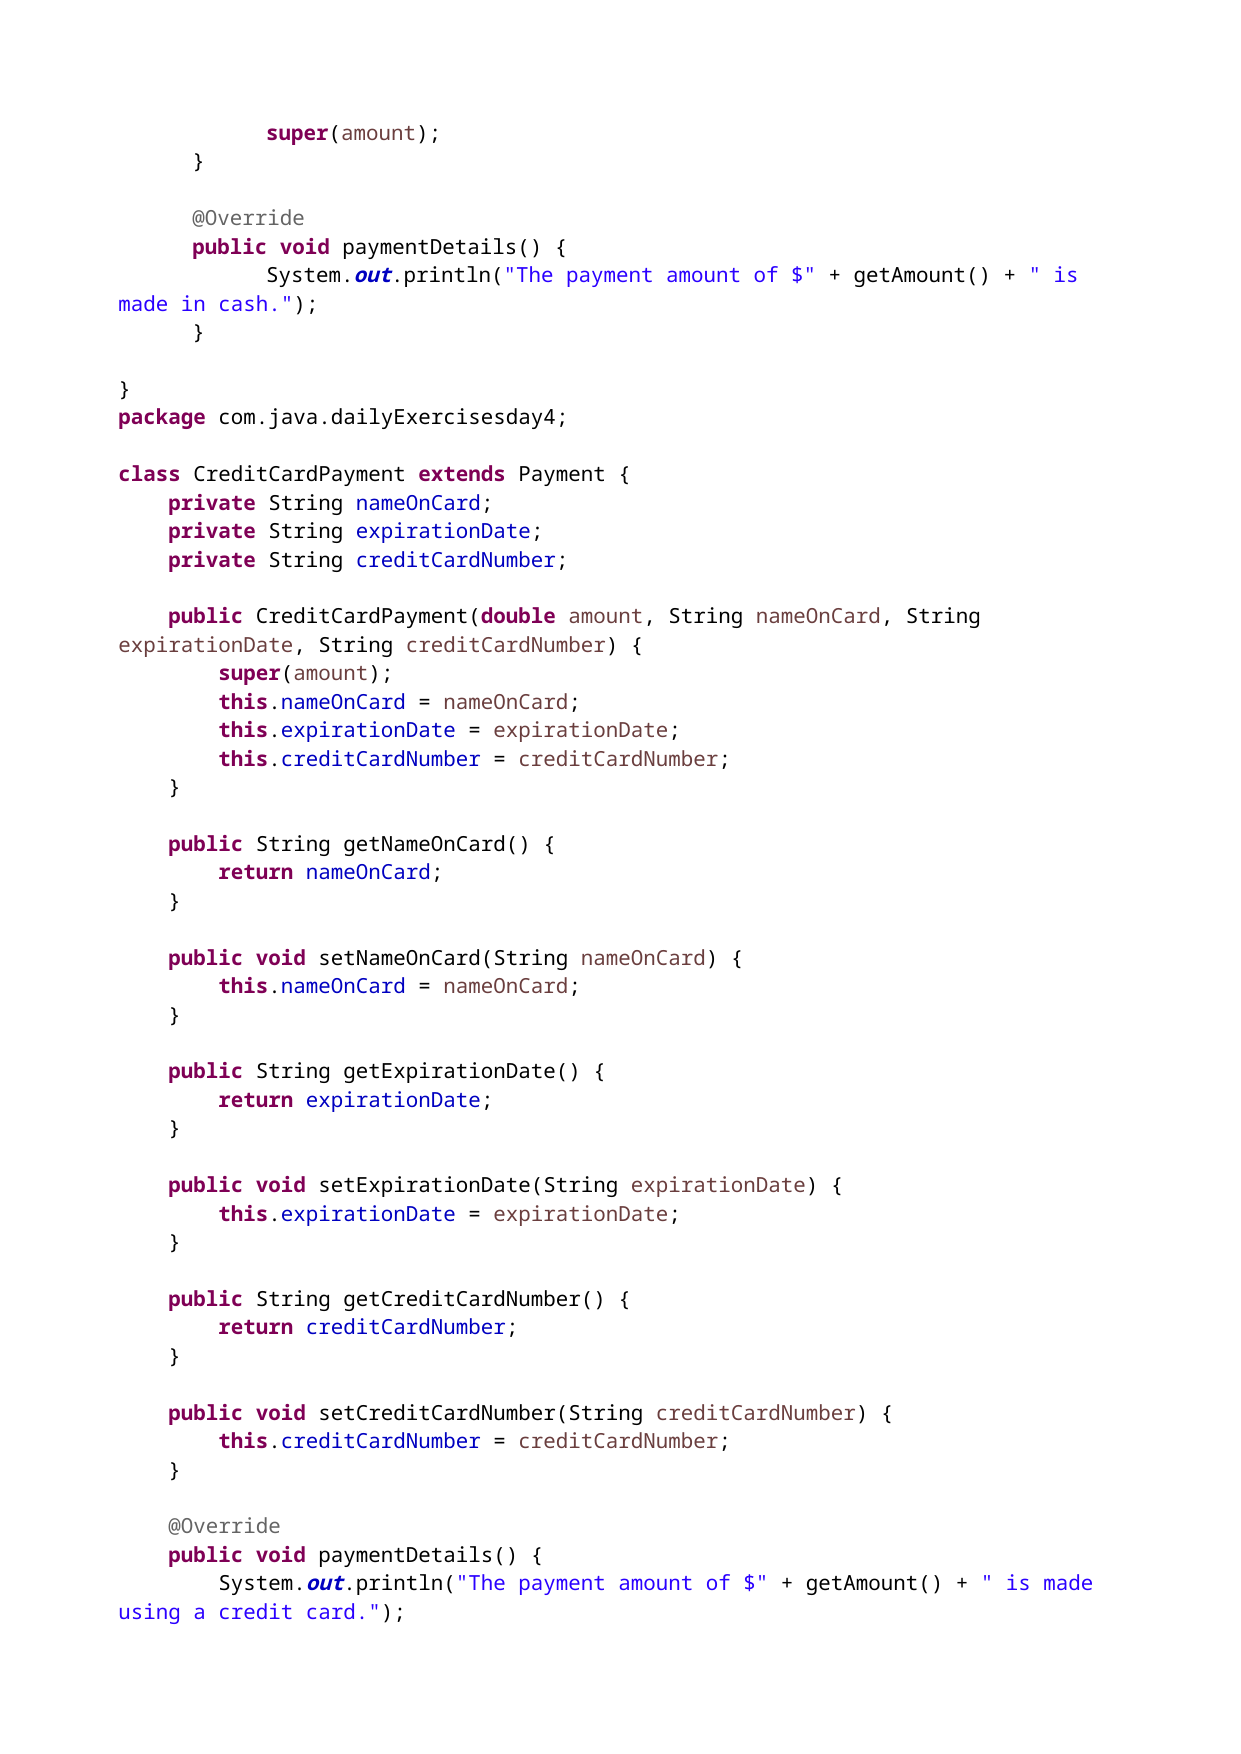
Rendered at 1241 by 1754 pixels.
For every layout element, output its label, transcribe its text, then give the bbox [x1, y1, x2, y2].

text } [118, 1455, 1122, 1483]
text @Override [118, 1512, 1122, 1540]
text public CreditCardPayment(double amount, String nameOnCard, String expirationDate, String creditCardNumber) { [118, 602, 1122, 658]
text private String expirationDate; [118, 516, 1122, 545]
text public void paymentDetails() { [118, 232, 1122, 260]
text @Override [118, 203, 1122, 232]
text public String getNameOnCard() { [118, 829, 1122, 857]
text super(amount); [118, 118, 1122, 147]
text } [118, 772, 1122, 801]
text return creditCardNumber; [118, 1312, 1122, 1341]
text public String getExpirationDate() { [118, 1057, 1122, 1085]
text class CreditCardPayment extends Payment { [118, 459, 1122, 488]
text } [118, 1113, 1122, 1142]
text package com.java.dailyExercisesday4; [118, 402, 1122, 431]
text } [118, 1000, 1122, 1028]
text } [118, 147, 1122, 175]
text this.nameOnCard = nameOnCard; [118, 971, 1122, 1000]
text this.expirationDate = expirationDate; [118, 715, 1122, 744]
text return expirationDate; [118, 1085, 1122, 1113]
text public void paymentDetails() { [118, 1540, 1122, 1568]
text } [118, 1227, 1122, 1256]
text this.expirationDate = expirationDate; [118, 1199, 1122, 1227]
text System.out.println("The payment amount of $" + getAmount() + " is made in cash."); [118, 260, 1122, 317]
text super(amount); [118, 658, 1122, 687]
text private String creditCardNumber; [118, 545, 1122, 573]
text } [118, 317, 1122, 346]
text private String nameOnCard; [118, 488, 1122, 516]
text } [118, 374, 1122, 402]
text public void setCreditCardNumber(String creditCardNumber) { [118, 1398, 1122, 1426]
text return nameOnCard; [118, 857, 1122, 886]
text this.nameOnCard = nameOnCard; [118, 687, 1122, 715]
text public void setNameOnCard(String nameOnCard) { [118, 943, 1122, 971]
text } [118, 1341, 1122, 1369]
text System.out.println("The payment amount of $" + getAmount() + " is made using a credit card."); [118, 1568, 1122, 1625]
text this.creditCardNumber = creditCardNumber; [118, 1426, 1122, 1455]
text public void setExpirationDate(String expirationDate) { [118, 1170, 1122, 1199]
text } [118, 886, 1122, 914]
text this.creditCardNumber = creditCardNumber; [118, 744, 1122, 772]
text public String getCreditCardNumber() { [118, 1284, 1122, 1312]
